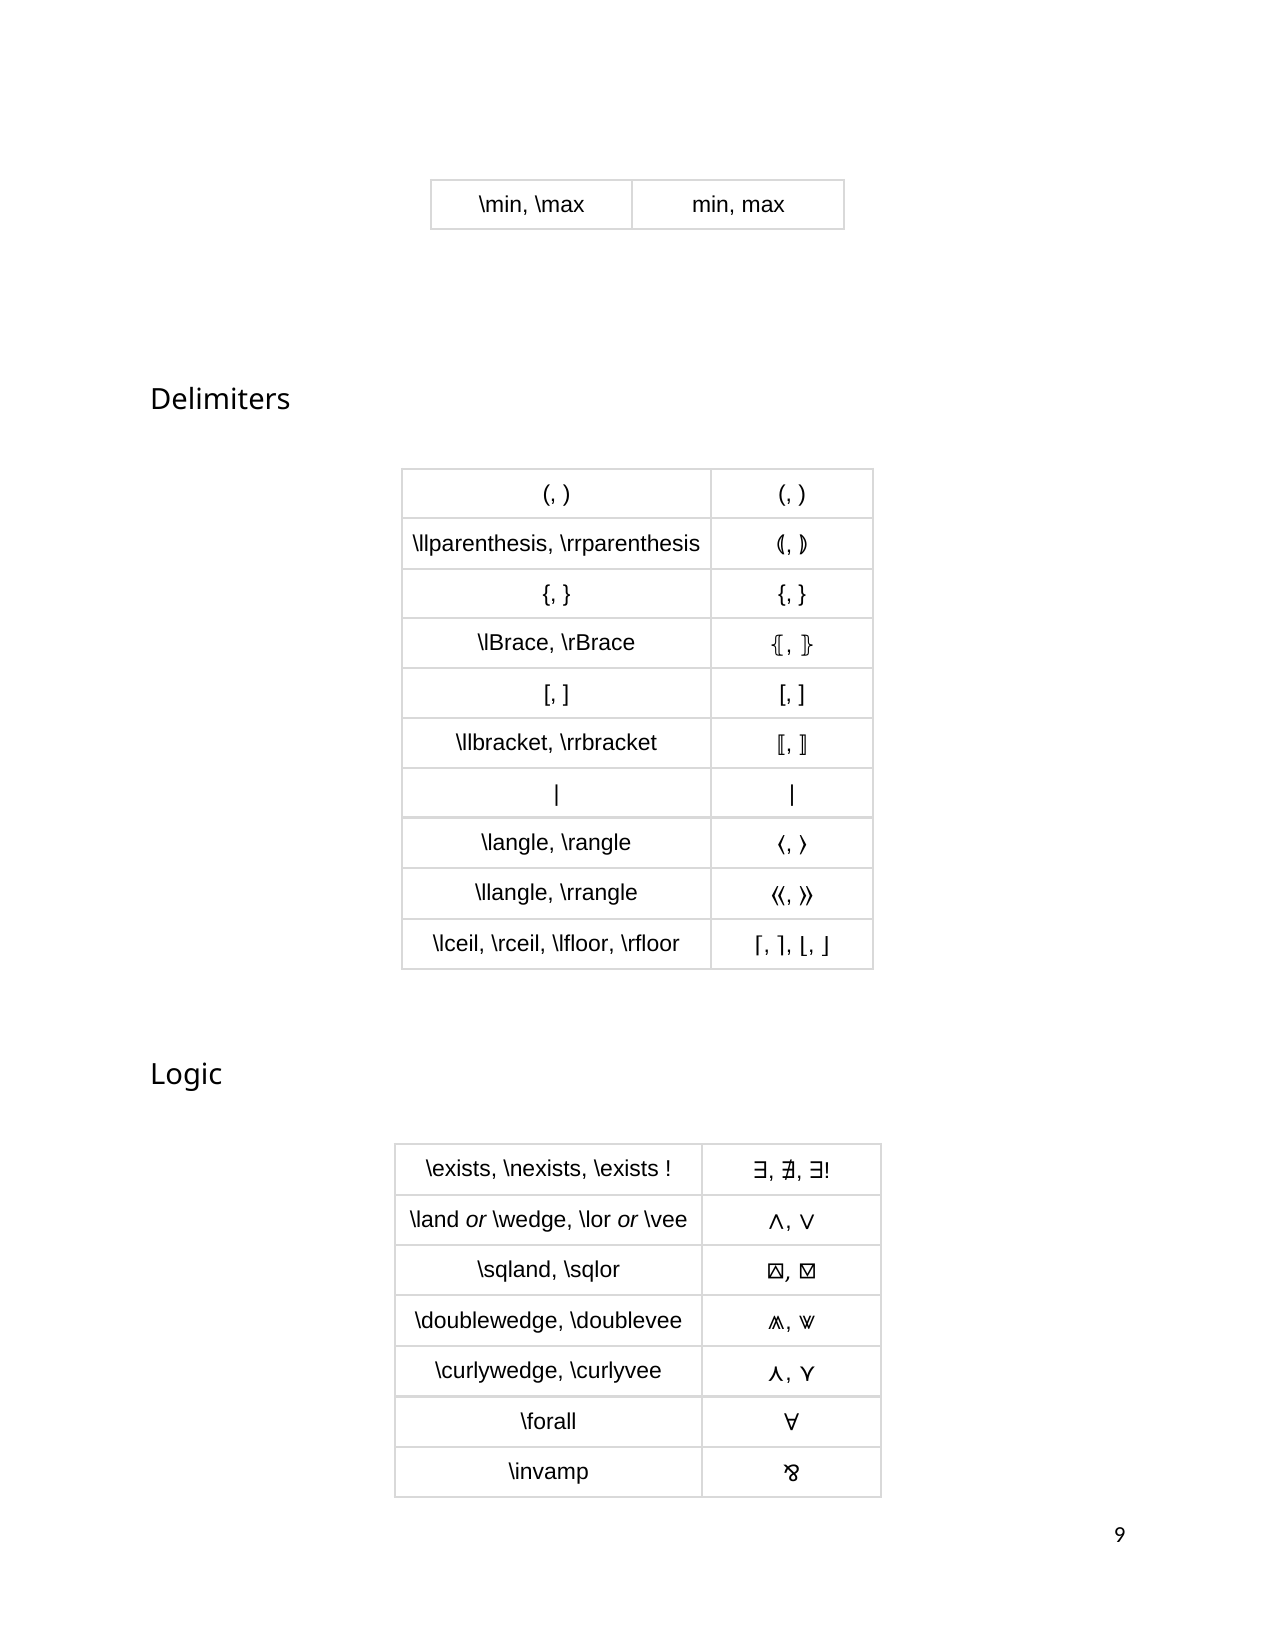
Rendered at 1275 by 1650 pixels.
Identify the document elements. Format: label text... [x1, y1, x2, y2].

table_cell ∀ [703, 1398, 880, 1446]
table_cell \curlywedge, \curlyvee [396, 1347, 701, 1395]
table_header \exists, \nexists, \exists ! [396, 1145, 701, 1193]
table_header (, ) [403, 470, 710, 517]
table_header ∃, ∄, ∃! [703, 1145, 880, 1193]
table_cell \land or \wedge, \lor or \vee [396, 1196, 701, 1244]
table_cell ⟎, ⟏ [703, 1246, 880, 1294]
table_cell \lBrace, \rBrace [403, 619, 710, 667]
table_cell \forall [396, 1398, 701, 1446]
table_cell ⩕, ⩖ [703, 1296, 880, 1345]
table_cell ∧, ∨ [703, 1196, 880, 1244]
table_cell \llangle, \rrangle [403, 869, 710, 917]
table_cell [, ] [403, 669, 710, 717]
table_header min, max [633, 181, 843, 228]
table_cell ⅋ [703, 1448, 880, 1496]
table_header \min, \max [432, 181, 631, 228]
subtitle Delimiters [150, 378, 1125, 418]
table_cell | [403, 769, 710, 816]
table_cell {, } [712, 570, 872, 617]
table_cell \llparenthesis, \rrparenthesis [403, 519, 710, 567]
table_header (, ) [712, 470, 872, 517]
table_cell \invamp [396, 1448, 701, 1496]
table_cell ⟦, ⟧ [712, 719, 872, 767]
table_cell {, } [403, 570, 710, 617]
table_cell \langle, \rangle [403, 819, 710, 867]
table_cell \lceil, \rceil, \lfloor, \rfloor [403, 920, 710, 968]
table_cell \sqland, \sqlor [396, 1246, 701, 1294]
table_cell ⟨, ⟩ [712, 819, 872, 867]
table_cell \llbracket, \rrbracket [403, 719, 710, 767]
table_cell ⦅, ⦆ [712, 519, 872, 567]
subtitle Logic [150, 1053, 1125, 1093]
table_cell ⟪, ⟫ [712, 869, 872, 917]
table_cell | [712, 769, 872, 816]
table_cell \doublewedge, \doublevee [396, 1296, 701, 1345]
table_cell ⌈, ⌉, ⌊, ⌋ [712, 920, 872, 968]
table_cell ⦃, ⦄ [712, 619, 872, 667]
table_cell [, ] [712, 669, 872, 717]
table_cell ⋏, ⋎ [703, 1347, 880, 1395]
